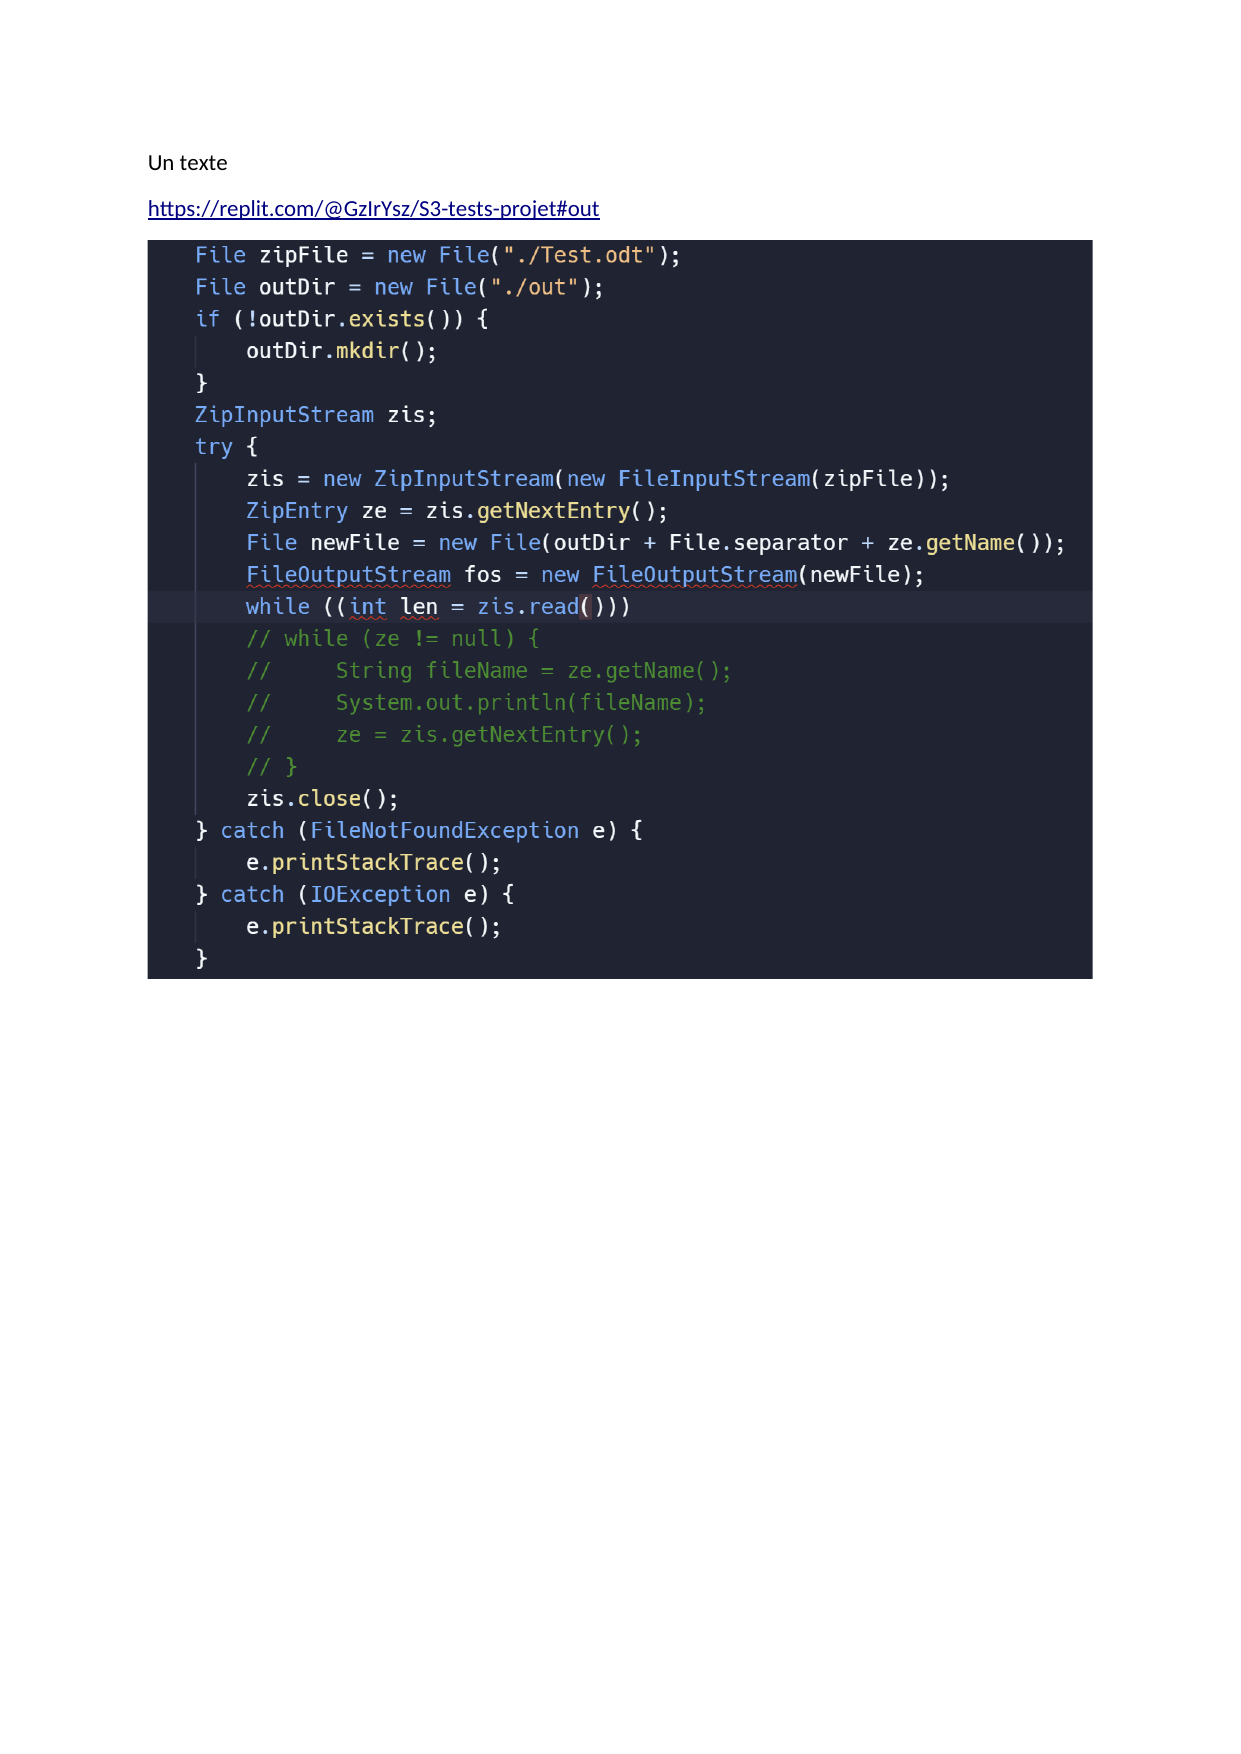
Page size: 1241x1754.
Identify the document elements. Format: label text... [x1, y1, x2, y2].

text Un texte [148, 148, 1093, 176]
text https://replit.com/@GzIrYsz/S3-tests-projet#out [148, 194, 1093, 222]
